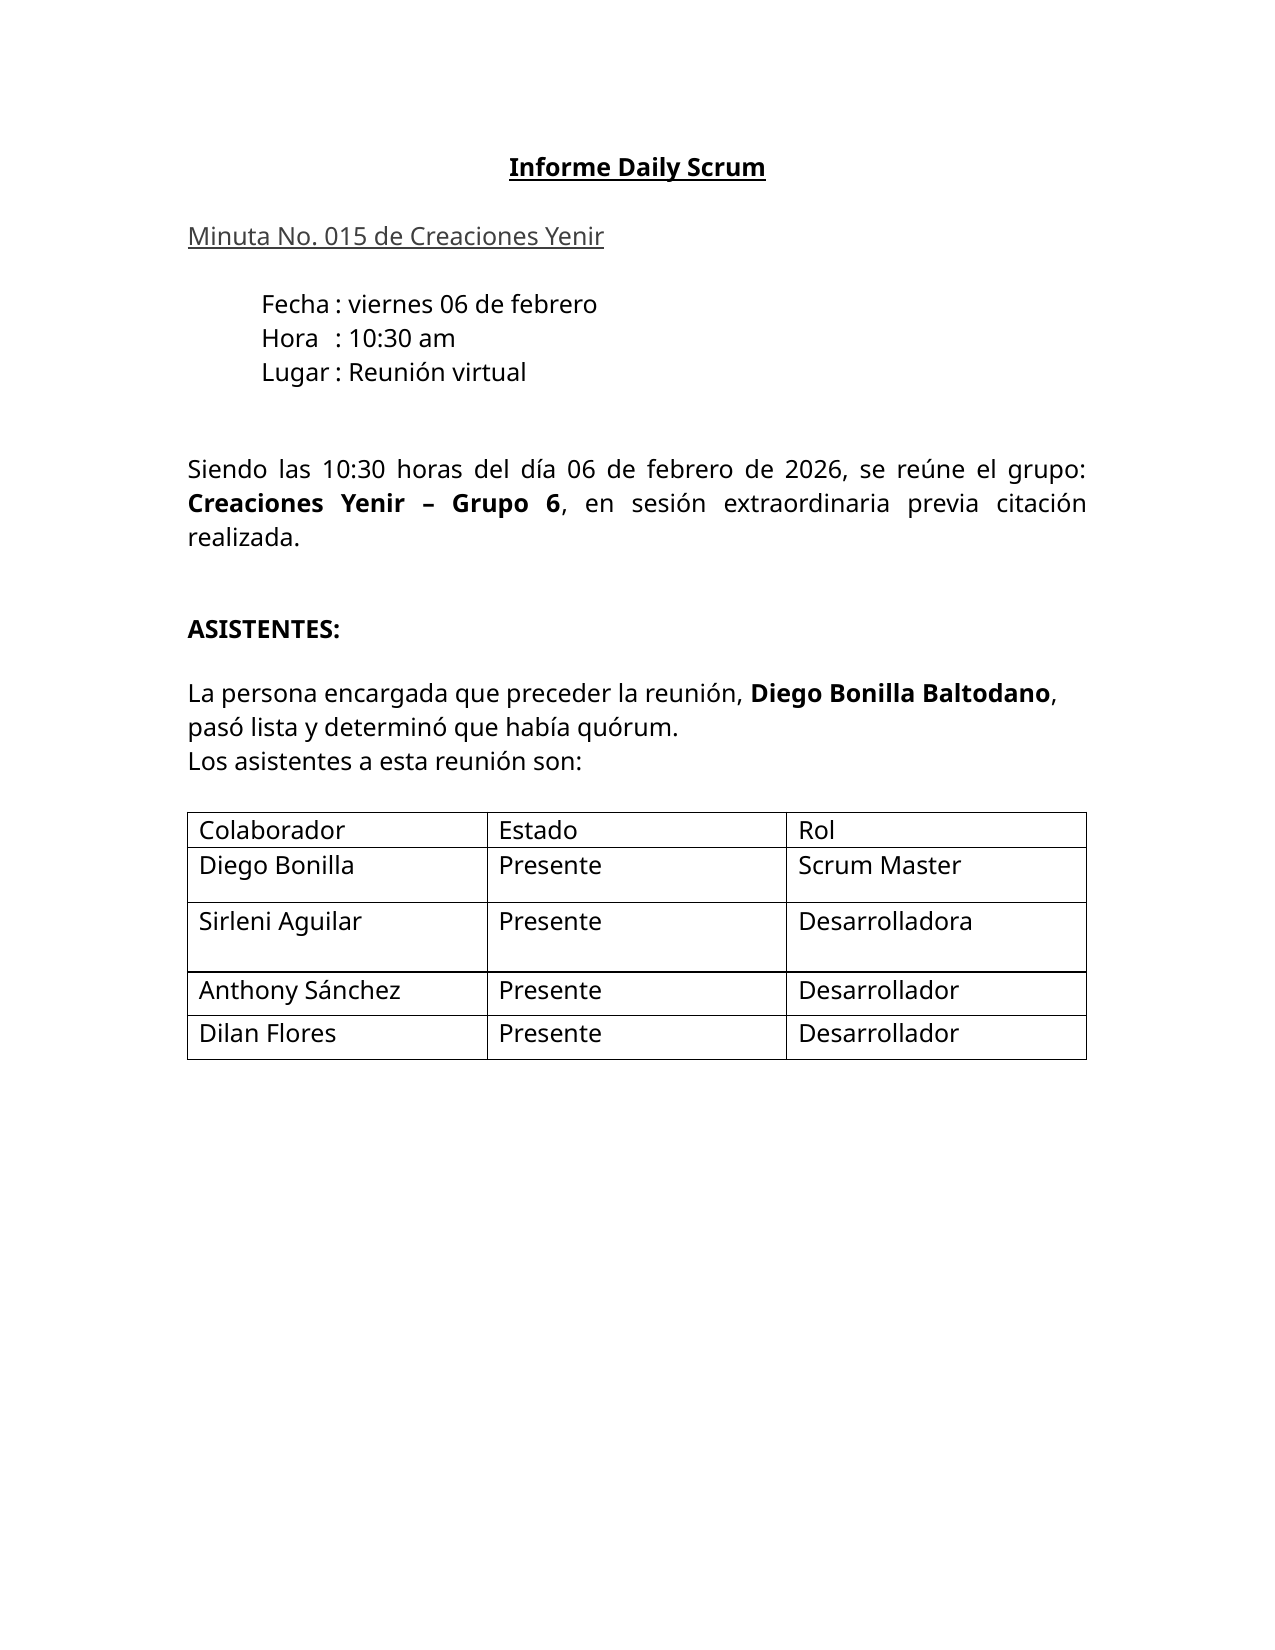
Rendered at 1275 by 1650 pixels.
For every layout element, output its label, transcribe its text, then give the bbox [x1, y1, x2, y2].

table_cell Desarrollador [787, 1016, 1086, 1059]
table_cell Sirleni Aguilar [188, 903, 487, 971]
table_cell Dilan Flores [188, 1016, 487, 1059]
text ASISTENTES: [187, 612, 1087, 646]
table_header Estado [488, 813, 786, 847]
table_cell Desarrollador [787, 973, 1086, 1015]
table_cell Presente [488, 903, 786, 971]
table_header Rol [787, 813, 1086, 847]
text Hora : 10:30 am [187, 320, 1087, 354]
table_cell Presente [488, 973, 786, 1015]
text Minuta No. 015 de Creaciones Yenir [187, 218, 1087, 252]
text Siendo las 10:30 horas del día 06 de febrero de 2026, se reúne el grupo: Creaciones Yenir – Grupo 6, en sesión extraordinaria previa citación realizada. [187, 452, 1087, 554]
table_cell Desarrolladora [787, 903, 1086, 971]
table_cell Diego Bonilla [188, 848, 487, 902]
table_cell Presente [488, 1016, 786, 1059]
text La persona encargada que preceder la reunión, Diego Bonilla Baltodano, pasó lista y determinó que había quórum. [187, 675, 1087, 743]
table_cell Scrum Master [787, 848, 1086, 902]
table_header Colaborador [188, 813, 487, 847]
text Lugar : Reunión virtual [187, 354, 1087, 388]
text Fecha : viernes 06 de febrero [187, 286, 1087, 320]
text Los asistentes a esta reunión son: [187, 743, 1087, 778]
text Informe Daily Scrum [187, 150, 1087, 184]
table_cell Presente [488, 848, 786, 902]
table_cell Anthony Sánchez [188, 973, 487, 1015]
